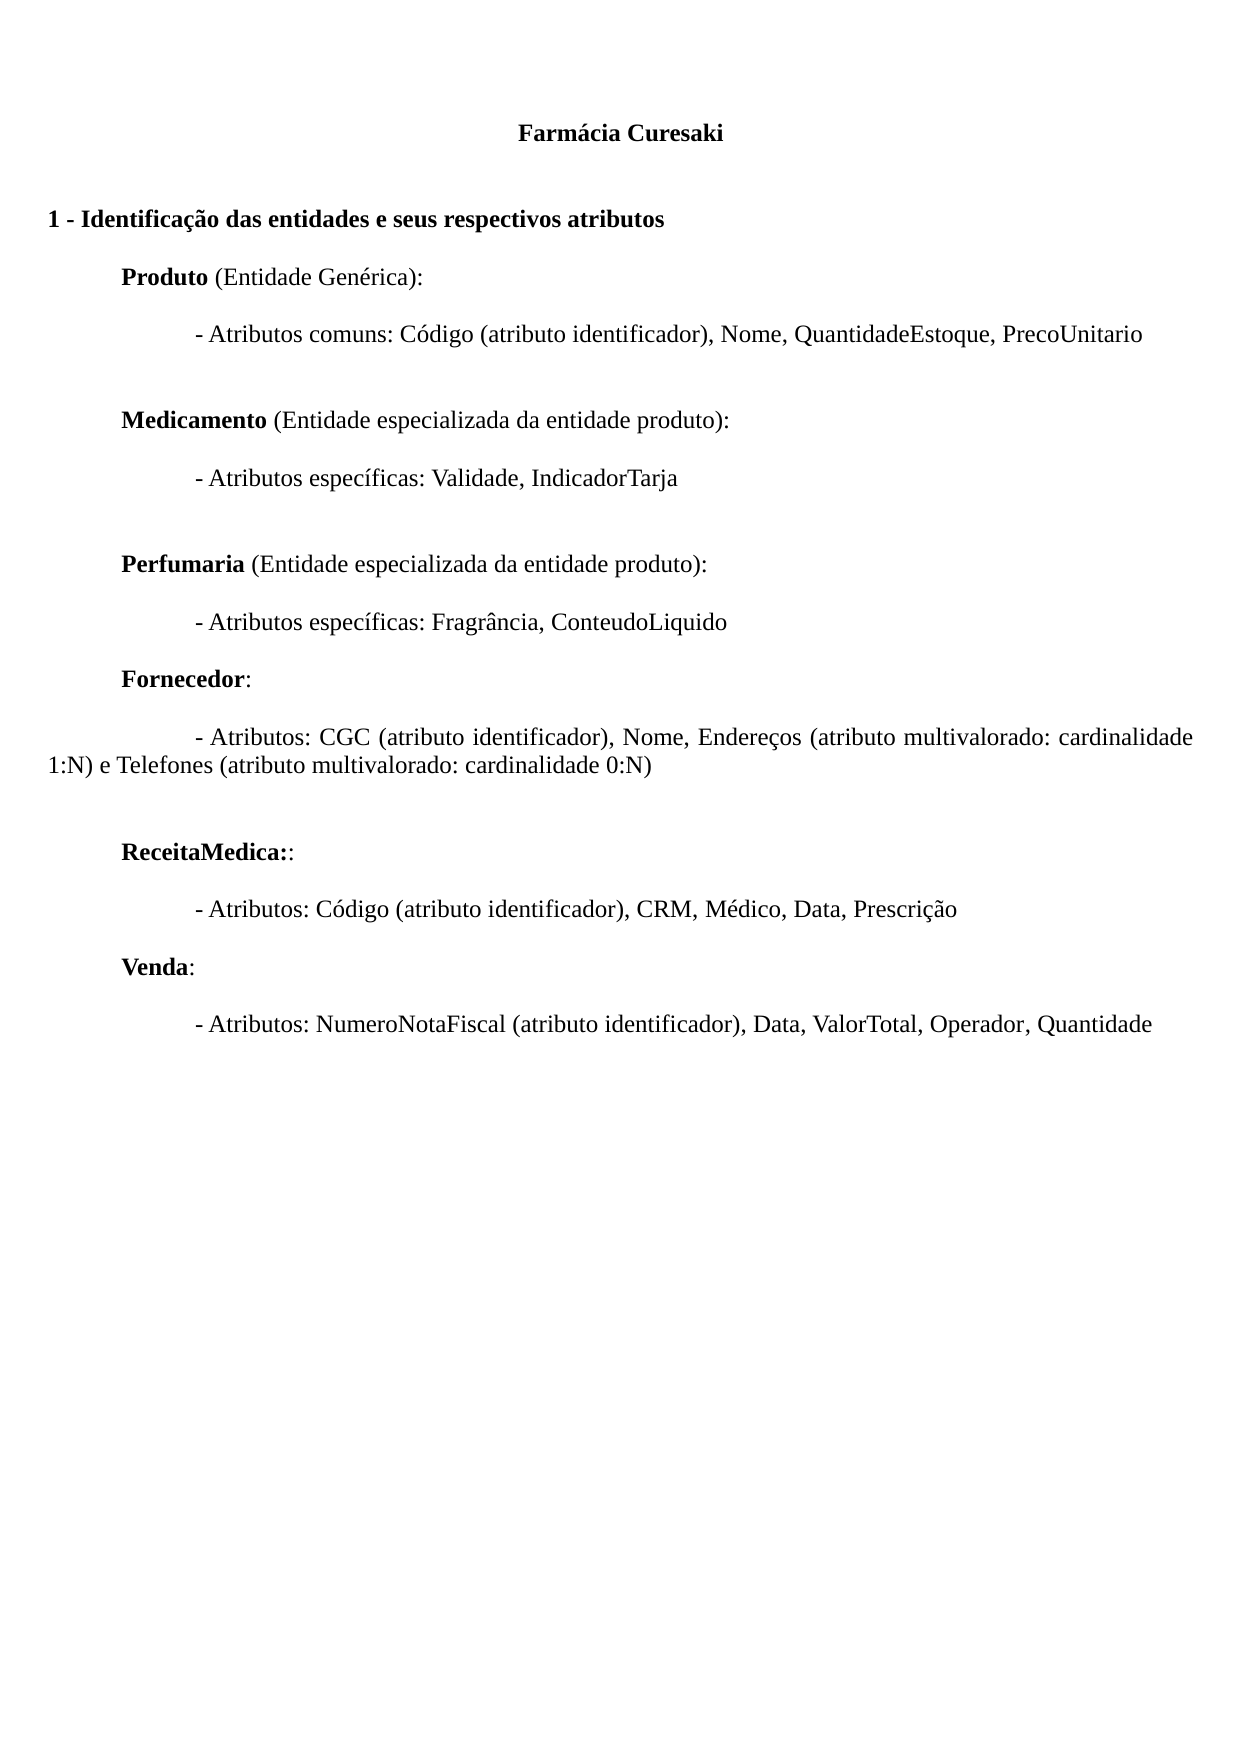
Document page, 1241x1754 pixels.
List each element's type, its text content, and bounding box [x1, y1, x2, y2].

text - Atributos: Código (atributo identificador), CRM, Médico, Data, Prescrição [47, 894, 1194, 923]
text - Atributos específicas: Validade, IndicadorTarja [47, 463, 1194, 492]
text Medicamento (Entidade especializada da entidade produto): [47, 406, 1194, 434]
text - Atributos: NumeroNotaFiscal (atributo identificador), Data, ValorTotal, Operador, Quantidade [47, 1009, 1194, 1038]
text Venda: [47, 952, 1194, 981]
text - Atributos específicas: Fragrância, ConteudoLiquido [47, 607, 1194, 636]
text Produto (Entidade Genérica): [47, 262, 1194, 291]
text Farmácia Curesaki [47, 118, 1194, 147]
text Fornecedor: [47, 664, 1194, 693]
text ReceitaMedica:: [47, 837, 1194, 866]
text 1 - Identificação das entidades e seus respectivos atributos [47, 204, 1194, 233]
text - Atributos comuns: Código (atributo identificador), Nome, QuantidadeEstoque, PrecoUnitario [47, 319, 1194, 348]
text Perfumaria (Entidade especializada da entidade produto): [47, 549, 1194, 578]
text - Atributos: CGC (atributo identificador), Nome, Endereços (atributo multivalorado: cardinalidade 1:N) e Telefones (atributo multivalorado: cardinalidade 0:N) [47, 722, 1194, 779]
